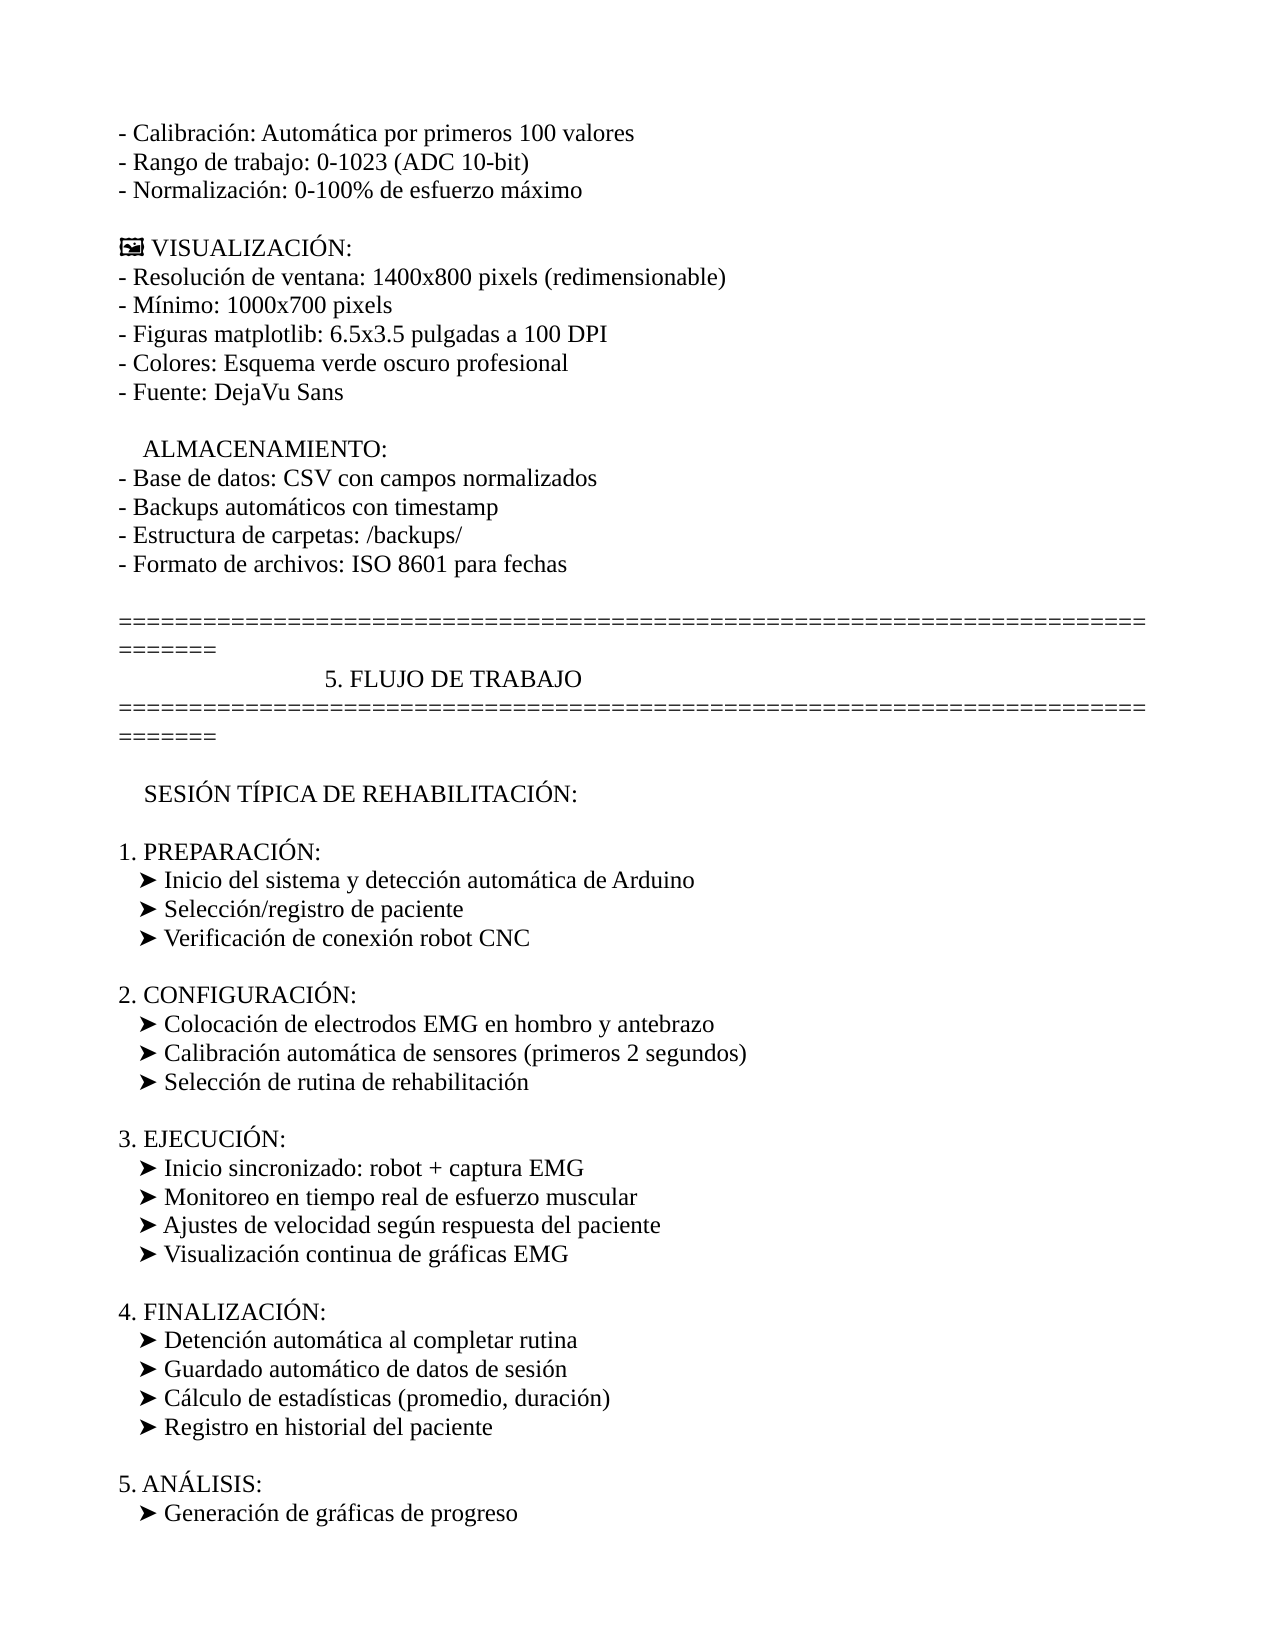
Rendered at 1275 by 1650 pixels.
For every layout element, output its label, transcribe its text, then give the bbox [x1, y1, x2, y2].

text ➤ Calibración automática de sensores (primeros 2 segundos) [118, 1038, 1157, 1067]
text 1. PREPARACIÓN: [118, 837, 1157, 866]
text ➤ Inicio del sistema y detección automática de Arduino [118, 866, 1157, 894]
text - Fuente: DejaVu Sans [118, 377, 1157, 406]
text ➤ Verificación de conexión robot CNC [118, 923, 1157, 952]
text ➤ Detención automática al completar rutina [118, 1326, 1157, 1354]
text ➤ Visualización continua de gráficas EMG [118, 1239, 1157, 1268]
text 🔄 SESIÓN TÍPICA DE REHABILITACIÓN: [118, 779, 1157, 808]
text - Estructura de carpetas: /backups/ [118, 521, 1157, 549]
text 5. ANÁLISIS: [118, 1469, 1157, 1498]
text 💾 ALMACENAMIENTO: [118, 434, 1157, 463]
text ➤ Colocación de electrodos EMG en hombro y antebrazo [118, 1009, 1157, 1038]
text - Normalización: 0-100% de esfuerzo máximo [118, 176, 1157, 204]
text ➤ Ajustes de velocidad según respuesta del paciente [118, 1211, 1157, 1239]
text ➤ Generación de gráficas de progreso [118, 1498, 1157, 1527]
text ➤ Selección/registro de paciente [118, 894, 1157, 923]
text 2. CONFIGURACIÓN: [118, 981, 1157, 1009]
text ================================================================================ [118, 693, 1157, 751]
text ➤ Guardado automático de datos de sesión [118, 1354, 1157, 1383]
text 🖼️ VISUALIZACIÓN: [118, 233, 1157, 262]
text - Resolución de ventana: 1400x800 pixels (redimensionable) [118, 262, 1157, 291]
text - Colores: Esquema verde oscuro profesional [118, 348, 1157, 377]
text ➤ Cálculo de estadísticas (promedio, duración) [118, 1383, 1157, 1412]
text - Rango de trabajo: 0-1023 (ADC 10-bit) [118, 147, 1157, 176]
text - Base de datos: CSV con campos normalizados [118, 463, 1157, 492]
text 3. EJECUCIÓN: [118, 1124, 1157, 1153]
text - Calibración: Automática por primeros 100 valores [118, 118, 1157, 147]
text ================================================================================ [118, 607, 1157, 664]
text ➤ Monitoreo en tiempo real de esfuerzo muscular [118, 1182, 1157, 1211]
text - Figuras matplotlib: 6.5x3.5 pulgadas a 100 DPI [118, 319, 1157, 348]
text - Formato de archivos: ISO 8601 para fechas [118, 549, 1157, 578]
text - Mínimo: 1000x700 pixels [118, 291, 1157, 319]
text - Backups automáticos con timestamp [118, 492, 1157, 521]
text ➤ Inicio sincronizado: robot + captura EMG [118, 1153, 1157, 1182]
text ➤ Registro en historial del paciente [118, 1412, 1157, 1441]
text 5. FLUJO DE TRABAJO [118, 664, 1157, 693]
text ➤ Selección de rutina de rehabilitación [118, 1067, 1157, 1096]
text 4. FINALIZACIÓN: [118, 1297, 1157, 1326]
